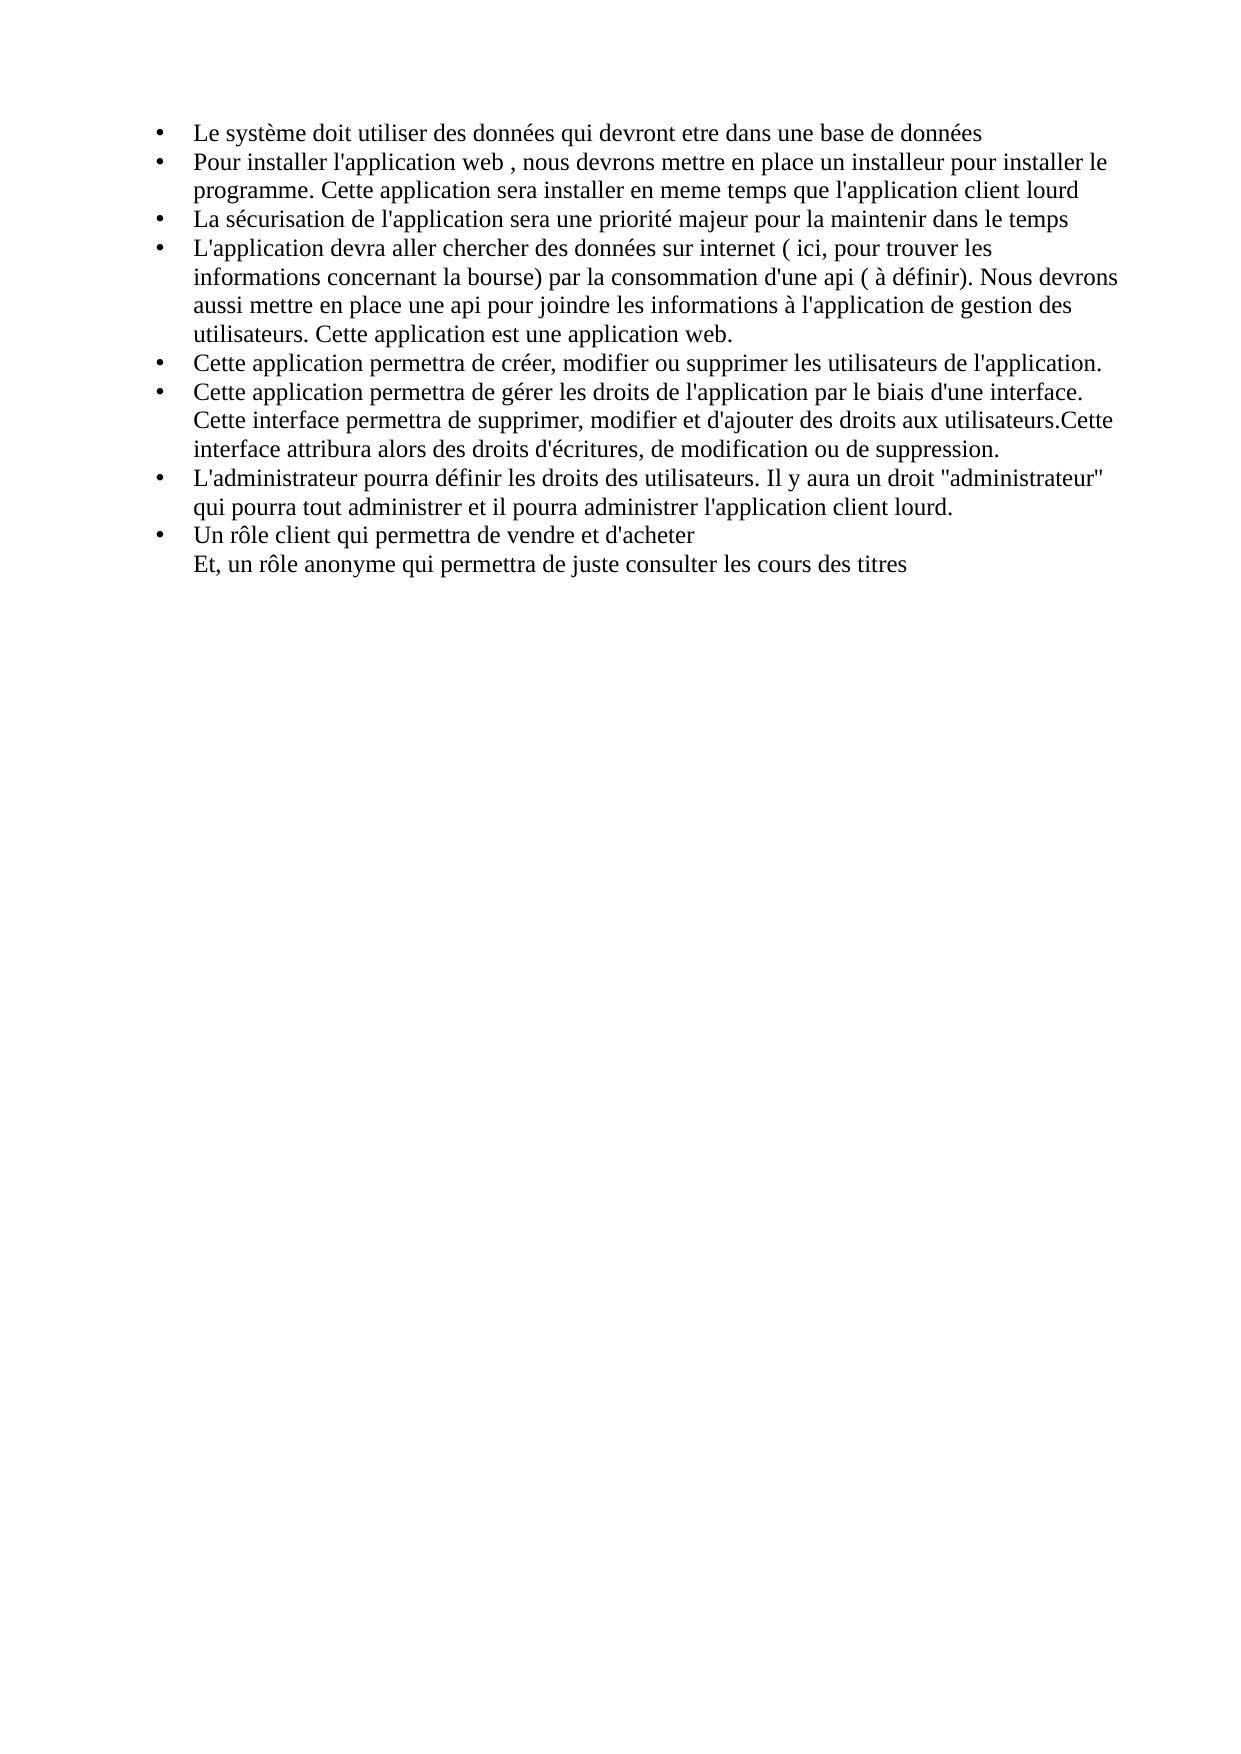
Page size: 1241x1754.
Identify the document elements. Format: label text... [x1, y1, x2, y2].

list Un rôle client qui permettra de vendre et d'acheter [156, 521, 1122, 549]
list Cette application permettra de créer, modifier ou supprimer les utilisateurs de l'application. [156, 348, 1122, 377]
list Pour installer l'application web , nous devrons mettre en place un installeur pour installer le programme. Cette application sera installer en meme temps que l'application client lourd [156, 147, 1122, 204]
list Et, un rôle anonyme qui permettra de juste consulter les cours des titres [156, 549, 1122, 578]
list Cette application permettra de gérer les droits de l'application par le biais d'une interface. Cette interface permettra de supprimer, modifier et d'ajouter des droits aux utilisateurs.Cette interface attribura alors des droits d'écritures, de modification ou de suppression. [156, 377, 1122, 463]
list L'application devra aller chercher des données sur internet ( ici, pour trouver les informations concernant la bourse) par la consommation d'une api ( à définir). Nous devrons aussi mettre en place une api pour joindre les informations à l'application de gestion des utilisateurs. Cette application est une application web. [156, 233, 1122, 348]
list L'administrateur pourra définir les droits des utilisateurs. Il y aura un droit ''administrateur'' qui pourra tout administrer et il pourra administrer l'application client lourd. [156, 463, 1122, 521]
list La sécurisation de l'application sera une priorité majeur pour la maintenir dans le temps [156, 204, 1122, 233]
list Le système doit utiliser des données qui devront etre dans une base de données [156, 118, 1122, 147]
